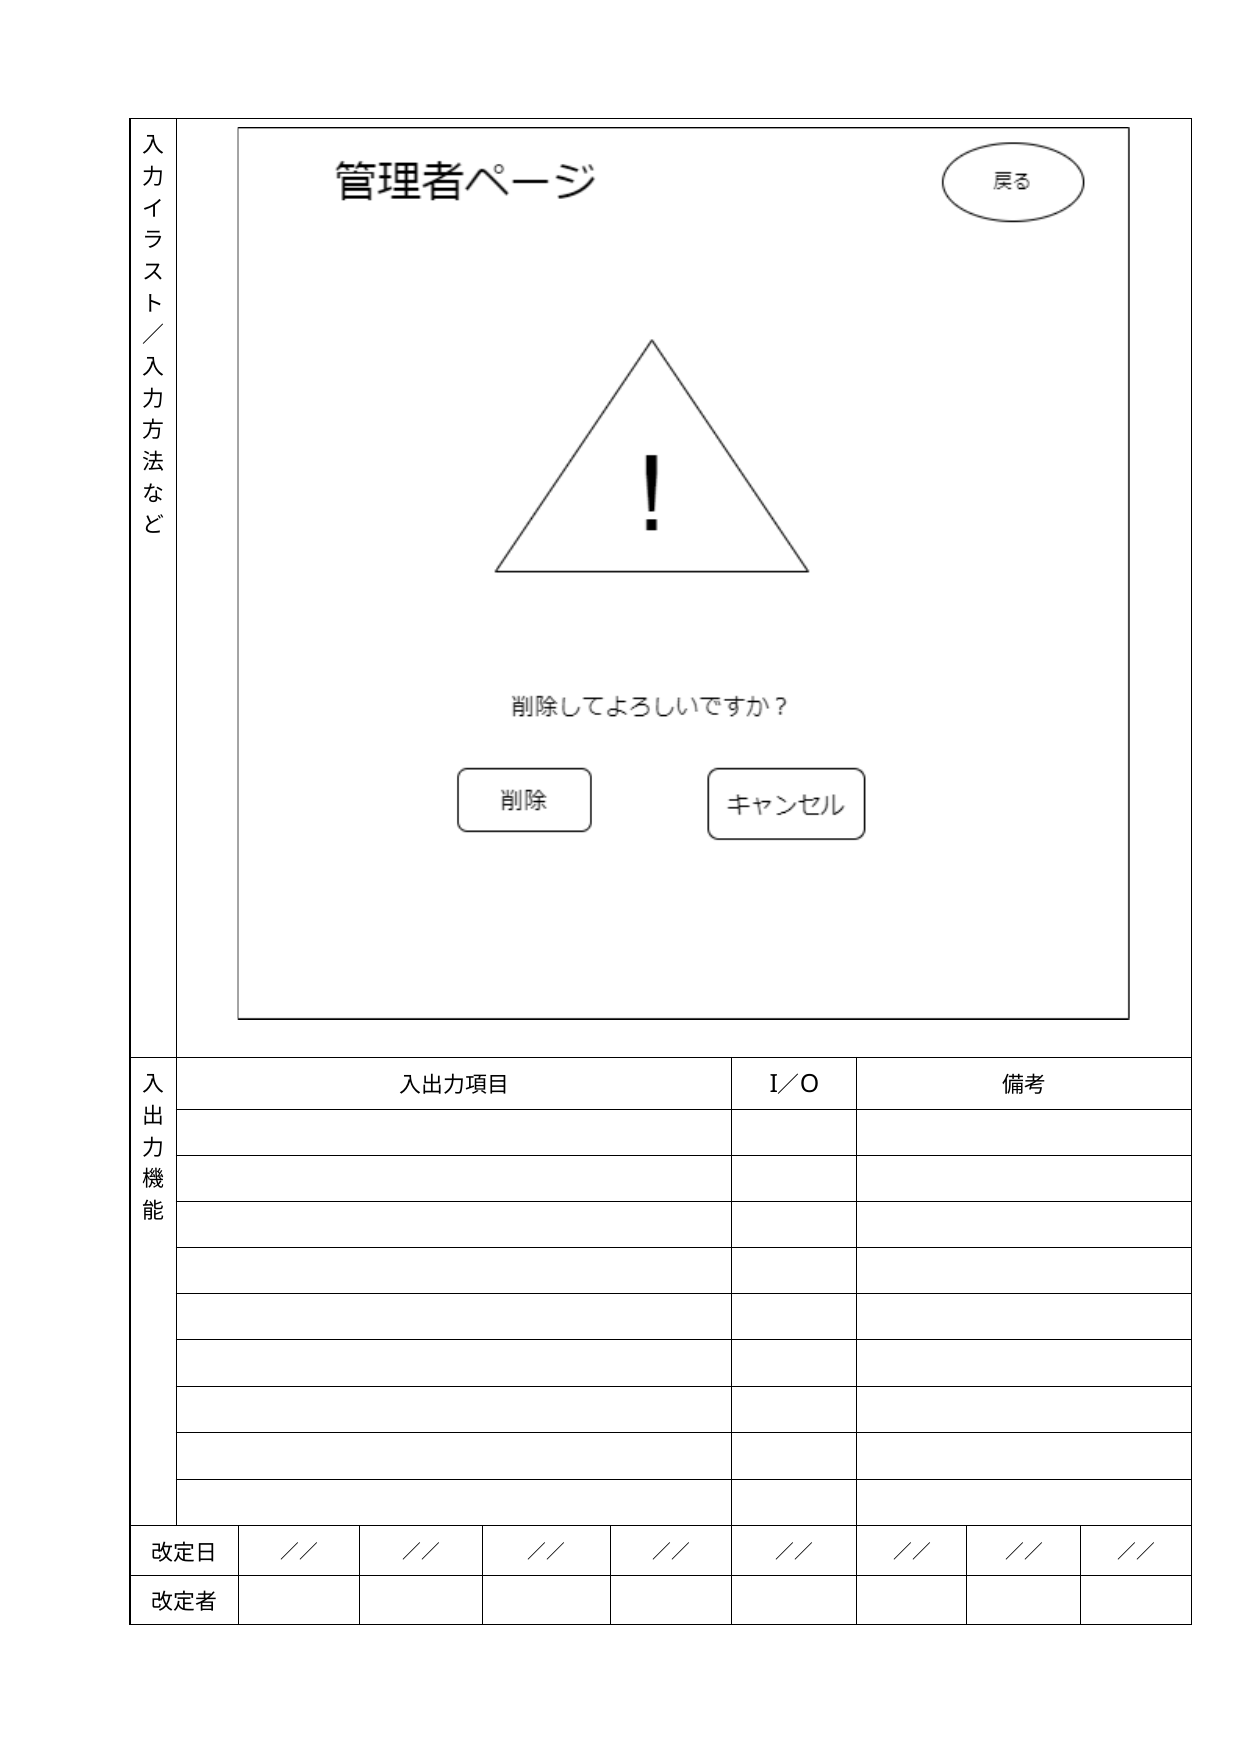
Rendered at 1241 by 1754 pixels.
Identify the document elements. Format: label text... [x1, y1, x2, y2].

table_cell ／／ [967, 1526, 1080, 1574]
table_cell [857, 1110, 1191, 1155]
table_cell 入出力機能 [131, 1058, 176, 1525]
table_cell [177, 119, 1191, 1057]
table_cell 入力イラスト／入力方法など [131, 119, 176, 1057]
table_cell [857, 1576, 966, 1624]
table_cell [857, 1248, 1191, 1293]
table_cell [857, 1387, 1191, 1432]
table_cell [857, 1294, 1191, 1339]
table_cell 改定者 [131, 1576, 238, 1624]
table_cell [732, 1156, 856, 1201]
table_cell [967, 1576, 1080, 1624]
table_cell [857, 1202, 1191, 1247]
table_cell [732, 1340, 856, 1386]
table_cell I／O [732, 1058, 856, 1108]
table_cell [732, 1480, 856, 1525]
table_cell [1081, 1576, 1191, 1624]
table_cell 備考 [857, 1058, 1191, 1108]
table_cell [732, 1294, 856, 1339]
table_cell ／／ [857, 1526, 966, 1574]
table_cell [177, 1110, 731, 1155]
table_cell 入出力項目 [177, 1058, 731, 1108]
table_cell [732, 1576, 856, 1624]
table_cell ／／ [483, 1526, 610, 1574]
picture [237, 127, 1130, 1020]
table_cell [177, 1340, 731, 1386]
table_cell ／／ [611, 1526, 731, 1574]
table_cell [732, 1202, 856, 1247]
table_cell [857, 1340, 1191, 1386]
table_cell [732, 1248, 856, 1293]
table_cell [239, 1576, 359, 1624]
table_cell [857, 1433, 1191, 1479]
table_cell [177, 1294, 731, 1339]
table_cell ／／ [732, 1526, 856, 1574]
table_cell [732, 1433, 856, 1479]
table_cell [177, 1480, 731, 1525]
table_cell [177, 1387, 731, 1432]
table_cell [732, 1387, 856, 1432]
table_cell [360, 1576, 482, 1624]
table_cell [483, 1576, 610, 1624]
table_cell [177, 1248, 731, 1293]
table_cell [611, 1576, 731, 1624]
table_cell [177, 1202, 731, 1247]
table_cell [177, 1156, 731, 1201]
table_cell ／／ [239, 1526, 359, 1574]
table_cell [857, 1156, 1191, 1201]
table_cell ／／ [1081, 1526, 1191, 1574]
table_cell [732, 1110, 856, 1155]
table_cell [857, 1480, 1191, 1525]
table_cell [177, 1433, 731, 1479]
table_cell ／／ [360, 1526, 482, 1574]
table_cell 改定日 [131, 1526, 238, 1574]
